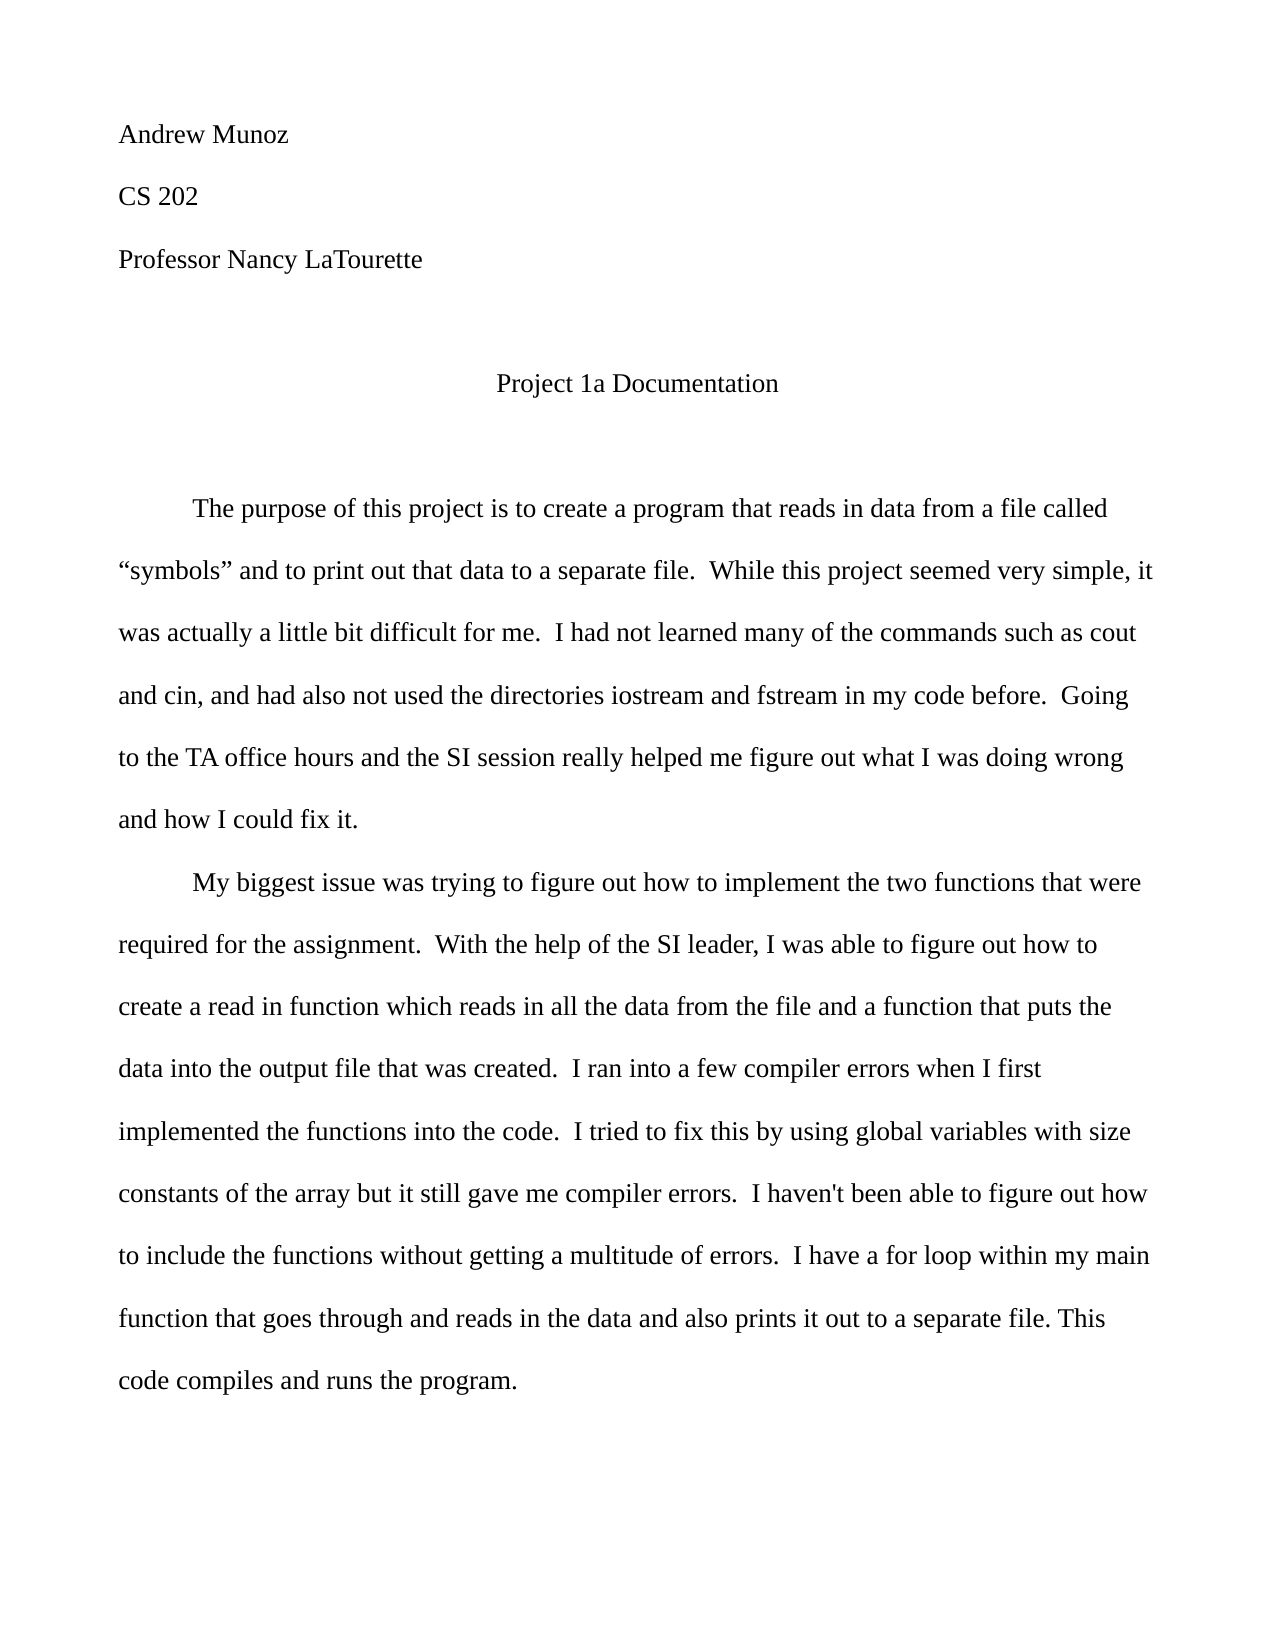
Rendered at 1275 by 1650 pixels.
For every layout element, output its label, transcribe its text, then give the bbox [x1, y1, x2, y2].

text The purpose of this project is to create a program that reads in data from a file called “symbols” and to print out that data to a separate file. While this project seemed very simple, it was actually a little bit difficult for me. I had not learned many of the commands such as cout and cin, and had also not used the directories iostream and fstream in my code before. Going to the TA office hours and the SI session really helped me figure out what I was doing wrong and how I could fix it. [118, 492, 1157, 834]
text Project 1a Documentation [118, 367, 1157, 398]
text My biggest issue was trying to figure out how to implement the two functions that were required for the assignment. With the help of the SI leader, I was able to figure out how to create a read in function which reads in all the data from the file and a function that puts the data into the output file that was created. I ran into a few compiler errors when I first implemented the functions into the code. I tried to fix this by using global variables with size constants of the array but it still gave me compiler errors. I haven't been able to figure out how to include the functions without getting a multitude of errors. I have a for loop within my main function that goes through and reads in the data and also prints it out to a separate file. This code compiles and runs the program. [118, 866, 1157, 1395]
text Professor Nancy LaTourette [118, 243, 1157, 274]
text Andrew Munoz [118, 118, 1157, 149]
text CS 202 [118, 180, 1157, 212]
